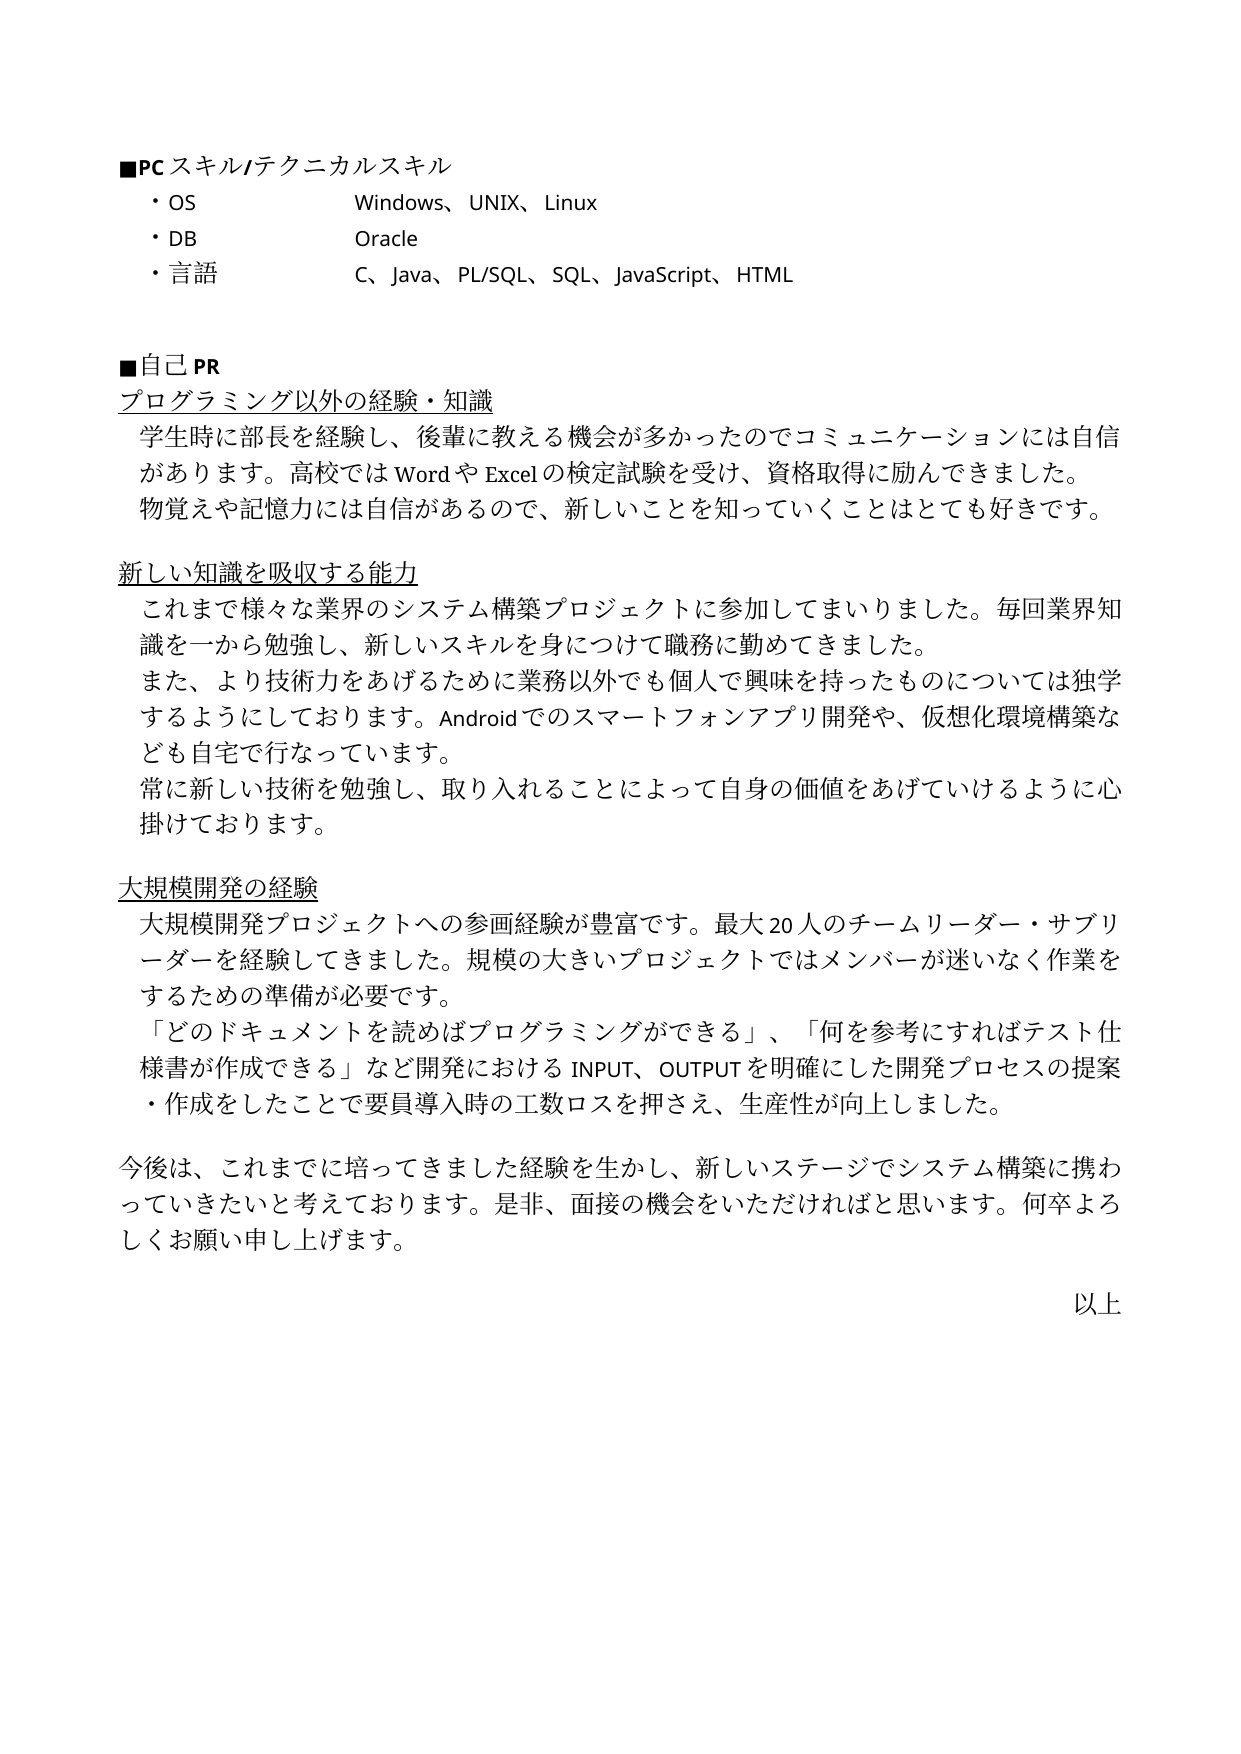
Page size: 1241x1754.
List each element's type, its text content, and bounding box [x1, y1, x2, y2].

text ・DB Oracle [118, 218, 1122, 254]
text これまで様々な業界のシステム構築プロジェクトに参加してまいりました。毎回業界知識を一から勉強し、新しいスキルを身につけて職務に勤めてきました。 [139, 589, 1122, 661]
text 以上 [118, 1284, 1122, 1321]
text 「どのドキュメントを読めばプログラミングができる」、「何を参考にすればテスト仕様書が作成できる」など開発におけるINPUT、OUTPUTを明確にした開発プロセスの提案・作成をしたことで要員導入時の工数ロスを押さえ、生産性が向上しました。 [139, 1013, 1122, 1121]
text また、より技術力をあげるために業務以外でも個人で興味を持ったものについては独学するようにしております。Androidでのスマートフォンアプリ開発や、仮想化環境構築なども自宅で行なっています。 [139, 661, 1122, 769]
text ■PCスキル/テクニカルスキル [118, 146, 1122, 182]
text ■自己PR [118, 346, 1122, 382]
text 常に新しい技術を勉強し、取り入れることによって自身の価値をあげていけるように心掛けております。 [139, 769, 1122, 841]
text 今後は、これまでに培ってきました経験を生かし、新しいステージでシステム構築に携わっていきたいと考えております。是非、面接の機会をいただければと思います。何卒よろしくお願い申し上げます。 [118, 1149, 1122, 1257]
text ・言語 C、Java、PL/SQL、SQL、JavaScript、HTML [118, 254, 1122, 290]
text 学生時に部長を経験し、後輩に教える機会が多かったのでコミュニケーションには自信があります。高校ではWordやExcelの検定試験を受け、資格取得に励んできました。 [139, 418, 1122, 490]
text プログラミング以外の経験・知識 [118, 382, 1122, 418]
text ・OS Windows、UNIX、Linux [118, 182, 1122, 218]
text 大規模開発の経験 [118, 869, 1122, 905]
text 大規模開発プロジェクトへの参画経験が豊富です。最大20人のチームリーダー・サブリーダーを経験してきました。規模の大きいプロジェクトではメンバーが迷いなく作業をするための準備が必要です。 [139, 905, 1122, 1013]
text 新しい知識を吸収する能力 [118, 554, 1122, 589]
text 物覚えや記憶力には自信があるので、新しいことを知っていくことはとても好きです。 [139, 490, 1122, 526]
